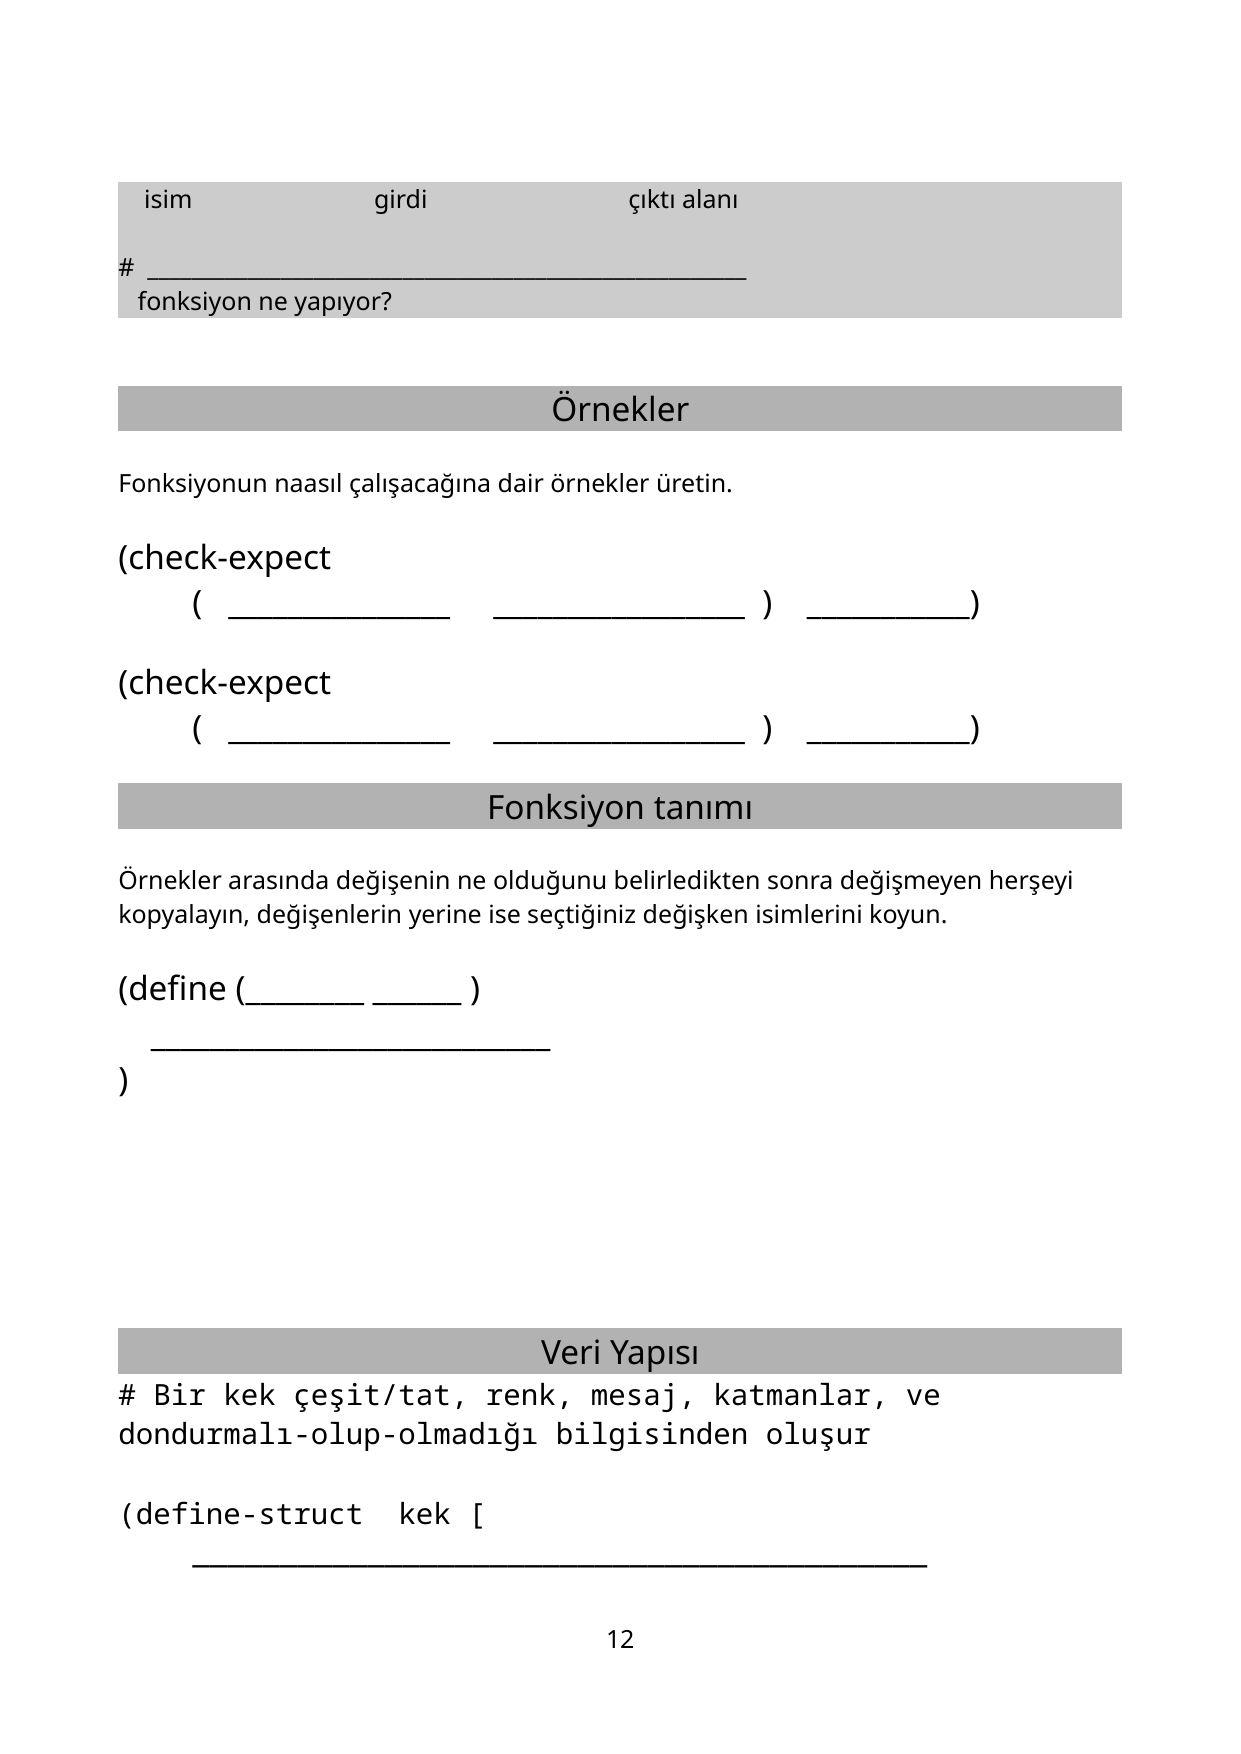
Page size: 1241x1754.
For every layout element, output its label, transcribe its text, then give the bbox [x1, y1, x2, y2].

text Veri Yapısı [118, 1328, 1122, 1374]
text ) [118, 1056, 1122, 1101]
text (define (________ ______ ) [118, 965, 1122, 1011]
text (check-expect [118, 534, 1122, 579]
text Fonksiyonun naasıl çalışacağına dair örnekler üretin. [118, 466, 1122, 499]
text ___________________________ [118, 1011, 1122, 1056]
text Fonksiyon tanımı [118, 783, 1122, 829]
text __________________________________________ [118, 1533, 1122, 1572]
text fonksiyon ne yapıyor? [118, 284, 1122, 318]
text # ______________________________________________________ [118, 250, 1122, 284]
text ( _______________ _________________ ) ___________) [118, 704, 1122, 749]
text Örnekler arasında değişenin ne olduğunu belirledikten sonra değişmeyen herşeyi kopyalayın, değişenlerin yerine ise seçtiğiniz değişken isimlerini koyun. [118, 863, 1122, 931]
text (check-expect [118, 658, 1122, 704]
text # Bir kek çeşit/tat, renk, mesaj, katmanlar, ve dondurmalı-olup-olmadığı bilgisinden oluşur [118, 1374, 1122, 1453]
text ( _______________ _________________ ) ___________) [118, 579, 1122, 624]
text Örnekler [118, 386, 1122, 431]
text isim girdi çıktı alanı [118, 182, 1122, 216]
text (define-struct kek [ [118, 1493, 1122, 1533]
